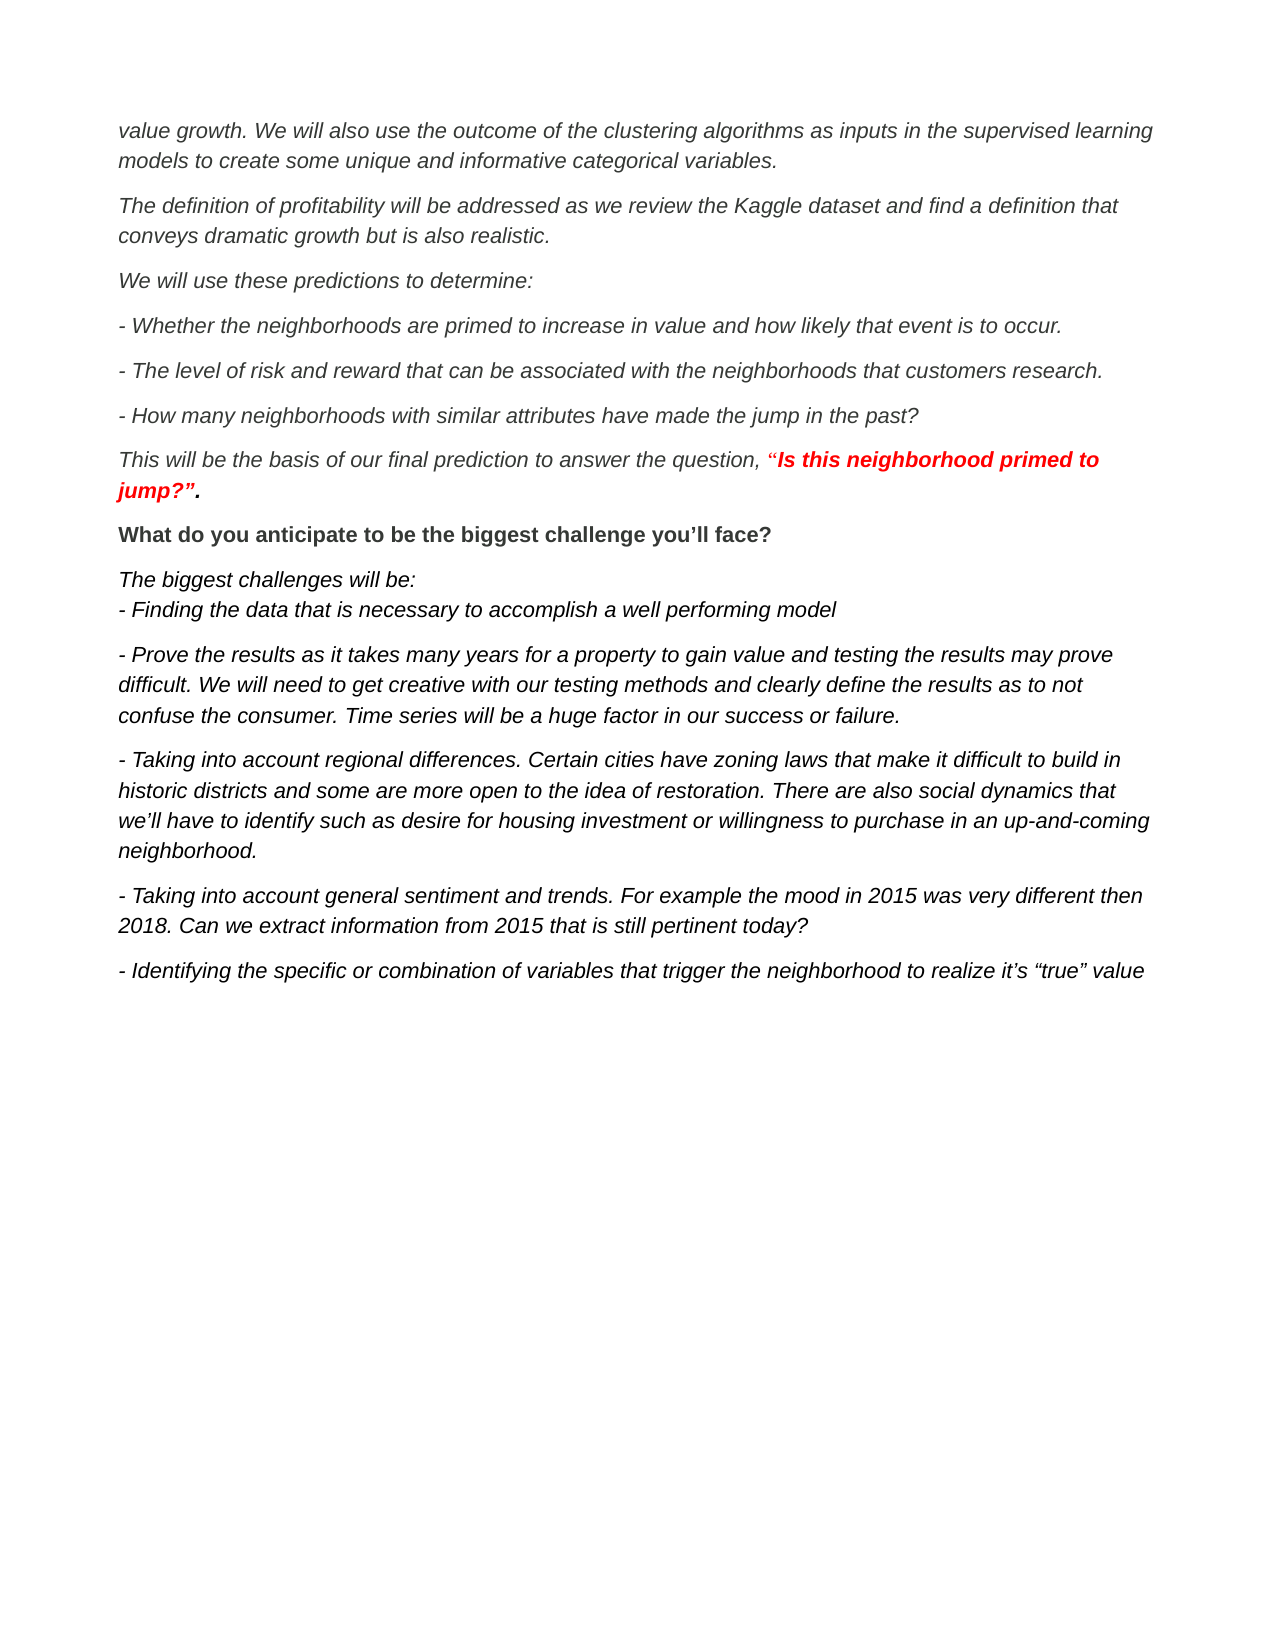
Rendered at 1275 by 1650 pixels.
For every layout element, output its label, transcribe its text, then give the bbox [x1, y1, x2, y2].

text We will use these predictions to determine: [118, 268, 1157, 293]
text - The level of risk and reward that can be associated with the neighborhoods that customers research. [118, 358, 1157, 383]
text What do you anticipate to be the biggest challenge you’ll face? [118, 522, 1157, 548]
text - Prove the results as it takes many years for a property to gain value and testing the results may prove difficult. We will need to get creative with our testing methods and clearly define the results as to not confuse the consumer. Time series will be a huge factor in our success or failure. [118, 642, 1157, 728]
text value growth. We will also use the outcome of the clustering algorithms as inputs in the supervised learning models to create some unique and informative categorical variables. [118, 118, 1157, 173]
text - How many neighborhoods with similar attributes have made the jump in the past? [118, 402, 1157, 428]
text - Identifying the specific or combination of variables that trigger the neighborhood to realize it’s “true” value [118, 958, 1157, 983]
text - Taking into account regional differences. Certain cities have zoning laws that make it difficult to build in historic districts and some are more open to the idea of restoration. There are also social dynamics that we’ll have to identify such as desire for housing investment or willingness to purchase in an up-and-coming neighborhood. [118, 747, 1157, 863]
text The definition of profitability will be addressed as we review the Kaggle dataset and find a definition that conveys dramatic growth but is also realistic. [118, 193, 1157, 248]
text The biggest challenges will be: - Finding the data that is necessary to accomplish a well performing model [118, 567, 1157, 623]
text This will be the basis of our final prediction to answer the question, “Is this neighborhood primed to jump?”. [118, 447, 1157, 503]
text - Whether the neighborhoods are primed to increase in value and how likely that event is to occur. [118, 313, 1157, 338]
text - Taking into account general sentiment and trends. For example the mood in 2015 was very different then 2018. Can we extract information from 2015 that is still pertinent today? [118, 883, 1157, 938]
